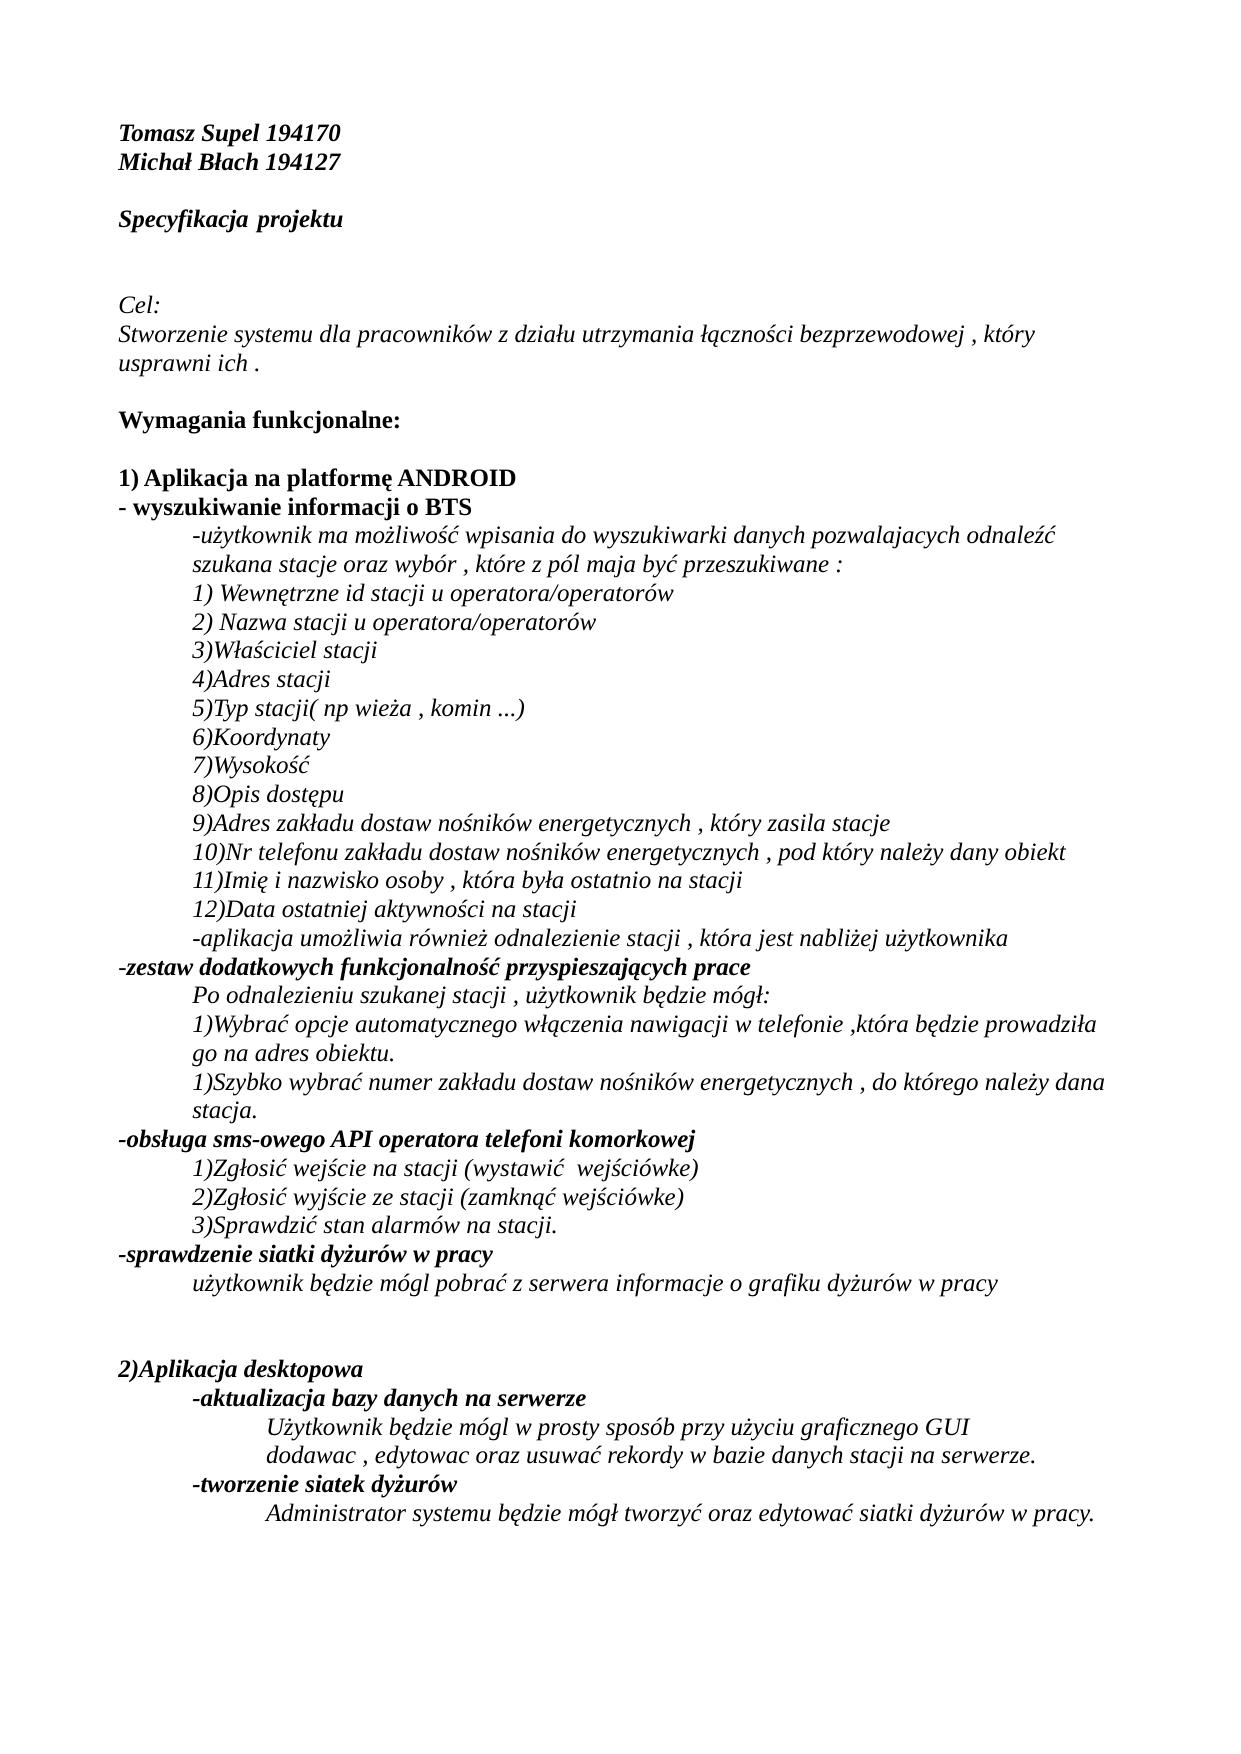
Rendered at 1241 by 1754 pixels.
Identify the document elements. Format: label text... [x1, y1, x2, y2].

text -aplikacja umożliwia również odnalezienie stacji , która jest nabliżej użytkownika [118, 923, 1122, 952]
text -zestaw dodatkowych funkcjonalność przyspieszających prace [118, 952, 1122, 981]
text 2) Nazwa stacji u operatora/operatorów [118, 607, 1122, 636]
text Po odnalezieniu szukanej stacji , użytkownik będzie mógł: [118, 981, 1122, 1009]
text -tworzenie siatek dyżurów [118, 1469, 1122, 1498]
text 4)Adres stacji [118, 664, 1122, 693]
text -aktualizacja bazy danych na serwerze [118, 1383, 1122, 1412]
text Użytkownik będzie mógl w prosty sposób przy użyciu graficznego GUI [118, 1412, 1122, 1441]
text 2)Aplikacja desktopowa [118, 1354, 1122, 1383]
text 5)Typ stacji( np wieża , komin ...) [118, 693, 1122, 722]
text -obsługa sms-owego API operatora telefoni komorkowej [118, 1124, 1122, 1153]
text 1)Szybko wybrać numer zakładu dostaw nośników energetycznych , do którego należy dana stacja. [118, 1067, 1122, 1124]
text 10)Nr telefonu zakładu dostaw nośników energetycznych , pod który należy dany obiekt [118, 837, 1122, 866]
text Stworzenie systemu dla pracowników z działu utrzymania łączności bezprzewodowej , który usprawni ich . [118, 319, 1122, 377]
text -użytkownik ma możliwość wpisania do wyszukiwarki danych pozwalajacych odnaleźć [118, 521, 1122, 549]
text 2)Zgłosić wyjście ze stacji (zamknąć wejściówke) [118, 1182, 1122, 1211]
text 12)Data ostatniej aktywności na stacji [118, 894, 1122, 923]
text Cel: [118, 291, 1122, 319]
text Tomasz Supel 194170 [118, 118, 1122, 147]
text Specyfikacja projektu [118, 204, 1122, 233]
text 3)Sprawdzić stan alarmów na stacji. [118, 1211, 1122, 1239]
text 7)Wysokość [118, 751, 1122, 779]
text 1) Wewnętrzne id stacji u operatora/operatorów [118, 578, 1122, 607]
text Administrator systemu będzie mógł tworzyć oraz edytować siatki dyżurów w pracy. [118, 1498, 1122, 1527]
text 9)Adres zakładu dostaw nośników energetycznych , który zasila stacje [118, 808, 1122, 837]
text 3)Właściciel stacji [118, 636, 1122, 664]
text 8)Opis dostępu [118, 779, 1122, 808]
text Wymagania funkcjonalne: [118, 406, 1122, 434]
text 6)Koordynaty [118, 722, 1122, 751]
text 1)Wybrać opcje automatycznego włączenia nawigacji w telefonie ,która będzie prowadziła go na adres obiektu. [118, 1009, 1122, 1067]
text Michał Błach 194127 [118, 147, 1122, 176]
text szukana stacje oraz wybór , które z pól maja być przeszukiwane : [118, 549, 1122, 578]
text 1)Zgłosić wejście na stacji (wystawić wejściówke) [118, 1153, 1122, 1182]
text -sprawdzenie siatki dyżurów w pracy [118, 1239, 1122, 1268]
text 11)Imię i nazwisko osoby , która była ostatnio na stacji [118, 866, 1122, 894]
text 1) Aplikacja na platformę ANDROID [118, 463, 1122, 492]
text użytkownik będzie mógl pobrać z serwera informacje o grafiku dyżurów w pracy [118, 1268, 1122, 1297]
text - wyszukiwanie informacji o BTS [118, 492, 1122, 521]
text dodawac , edytowac oraz usuwać rekordy w bazie danych stacji na serwerze. [118, 1441, 1122, 1469]
